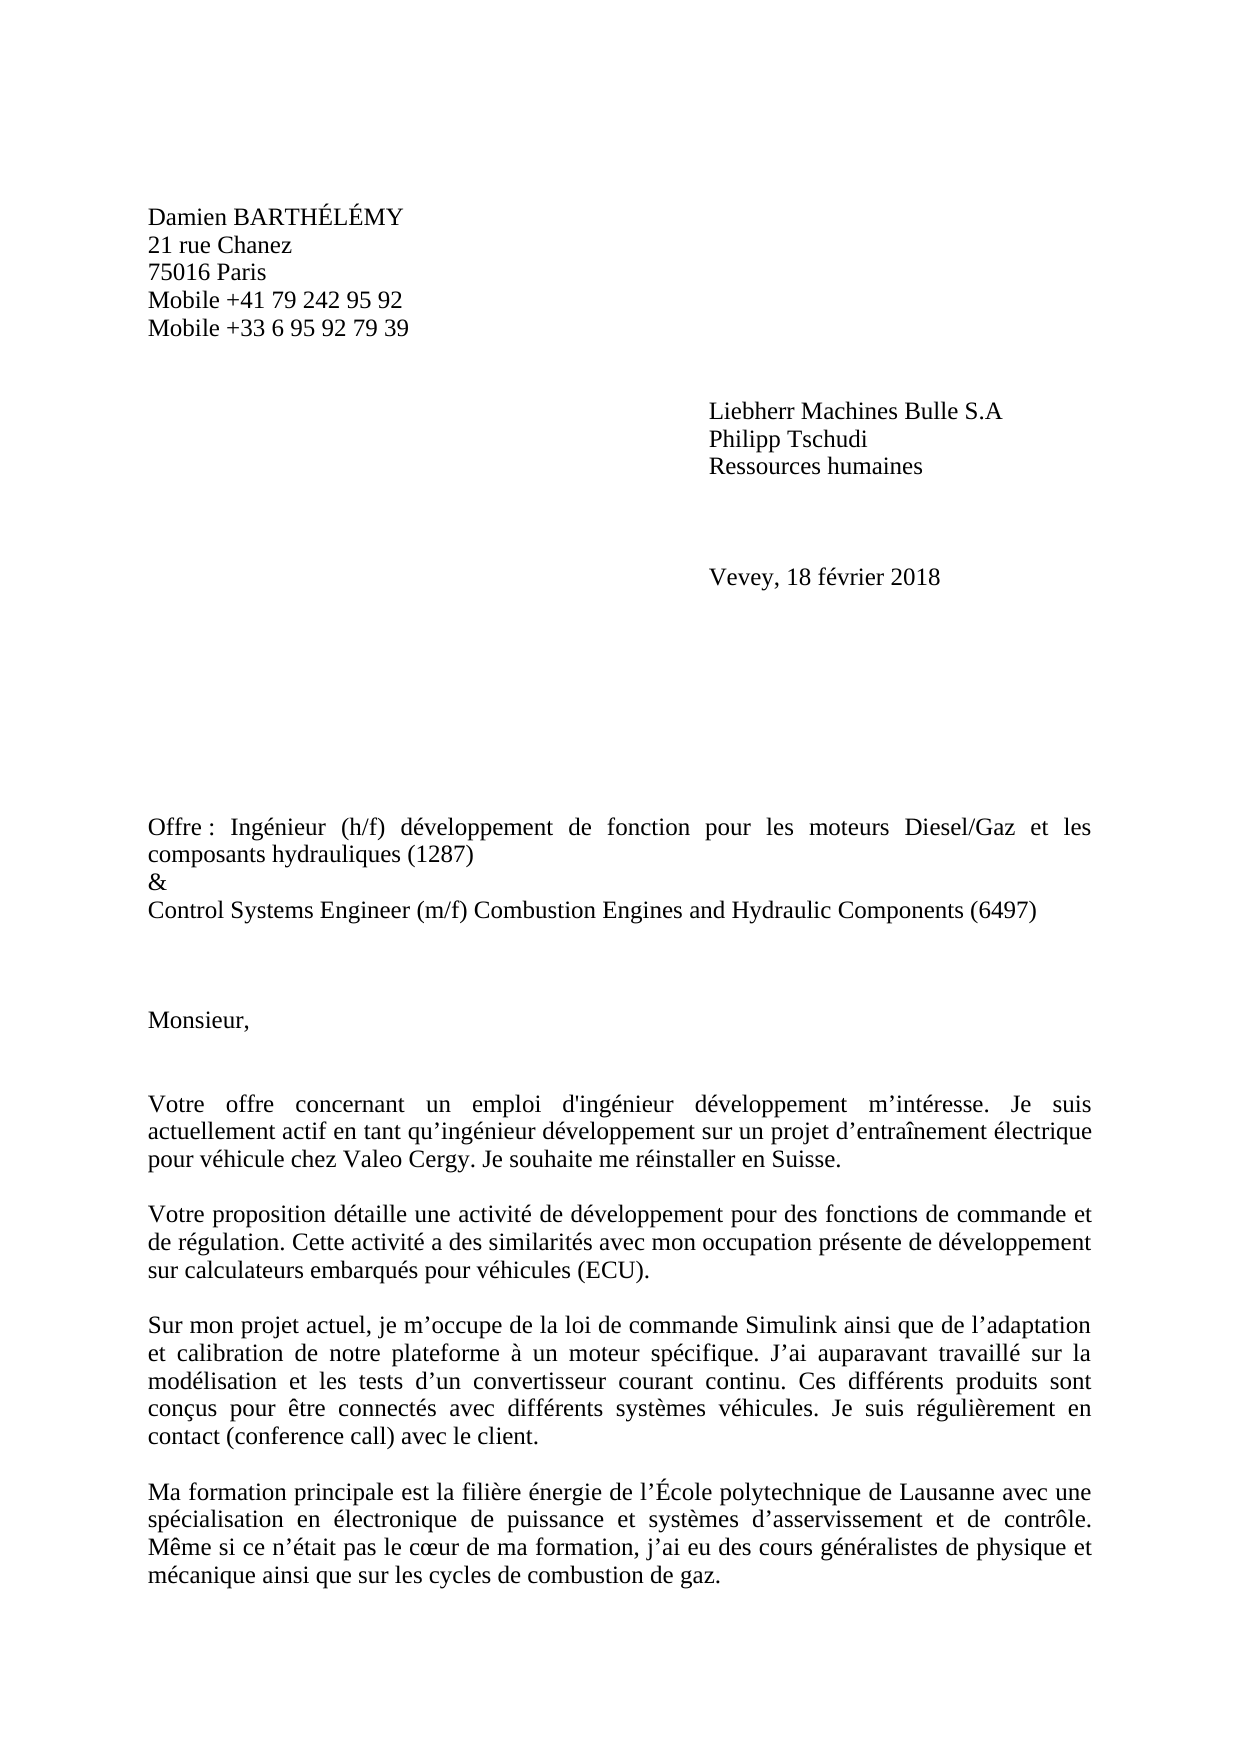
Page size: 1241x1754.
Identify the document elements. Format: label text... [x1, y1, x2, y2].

text 75016 Paris [148, 258, 1093, 286]
text Liebherr Machines Bulle S.A [148, 397, 1093, 425]
text 21 rue Chanez [148, 231, 1093, 258]
text Ma formation principale est la filière énergie de l’École polytechnique de Lausanne avec une spécialisation en électronique de puissance et systèmes d’asservissement et de contrôle. Même si ce n’était pas le cœur de ma formation, j’ai eu des cours généralistes de physique et mécanique ainsi que sur les cycles de combustion de gaz. [148, 1478, 1093, 1588]
text Ressources humaines [148, 452, 1093, 480]
text Vevey, 18 février 2018 [148, 563, 1093, 591]
text Sur mon projet actuel, je m’occupe de la loi de commande Simulink ainsi que de l’adaptation et calibration de notre plateforme à un moteur spécifique. J’ai auparavant travaillé sur la modélisation et les tests d’un convertisseur courant continu. Ces différents produits sont conçus pour être connectés avec différents systèmes véhicules. Je suis régulièrement en contact (conference call) avec le client. [148, 1311, 1093, 1450]
text Votre offre concernant un emploi d'ingénieur développement m’intéresse. Je suis actuellement actif en tant qu’ingénieur développement sur un projet d’entraînement électrique pour véhicule chez Valeo Cergy. Je souhaite me réinstaller en Suisse. [148, 1090, 1093, 1173]
text Offre : Ingénieur (h/f) développement de fonction pour les moteurs Diesel/Gaz et les composants hydrauliques (1287) [148, 813, 1093, 868]
text Damien BARTHÉLÉMY [148, 203, 1093, 231]
text Control Systems Engineer (m/f) Combustion Engines and Hydraulic Components (6497) [148, 896, 1093, 923]
text Philipp Tschudi [148, 425, 1093, 452]
text Votre proposition détaille une activité de développement pour des fonctions de commande et de régulation. Cette activité a des similarités avec mon occupation présente de développement sur calculateurs embarqués pour véhicules (ECU). [148, 1201, 1093, 1284]
text Mobile +33 6 95 92 79 39 [148, 314, 1093, 342]
text Monsieur, [148, 1007, 1093, 1034]
text & [148, 868, 1093, 896]
text Mobile +41 79 242 95 92 [148, 286, 1093, 314]
